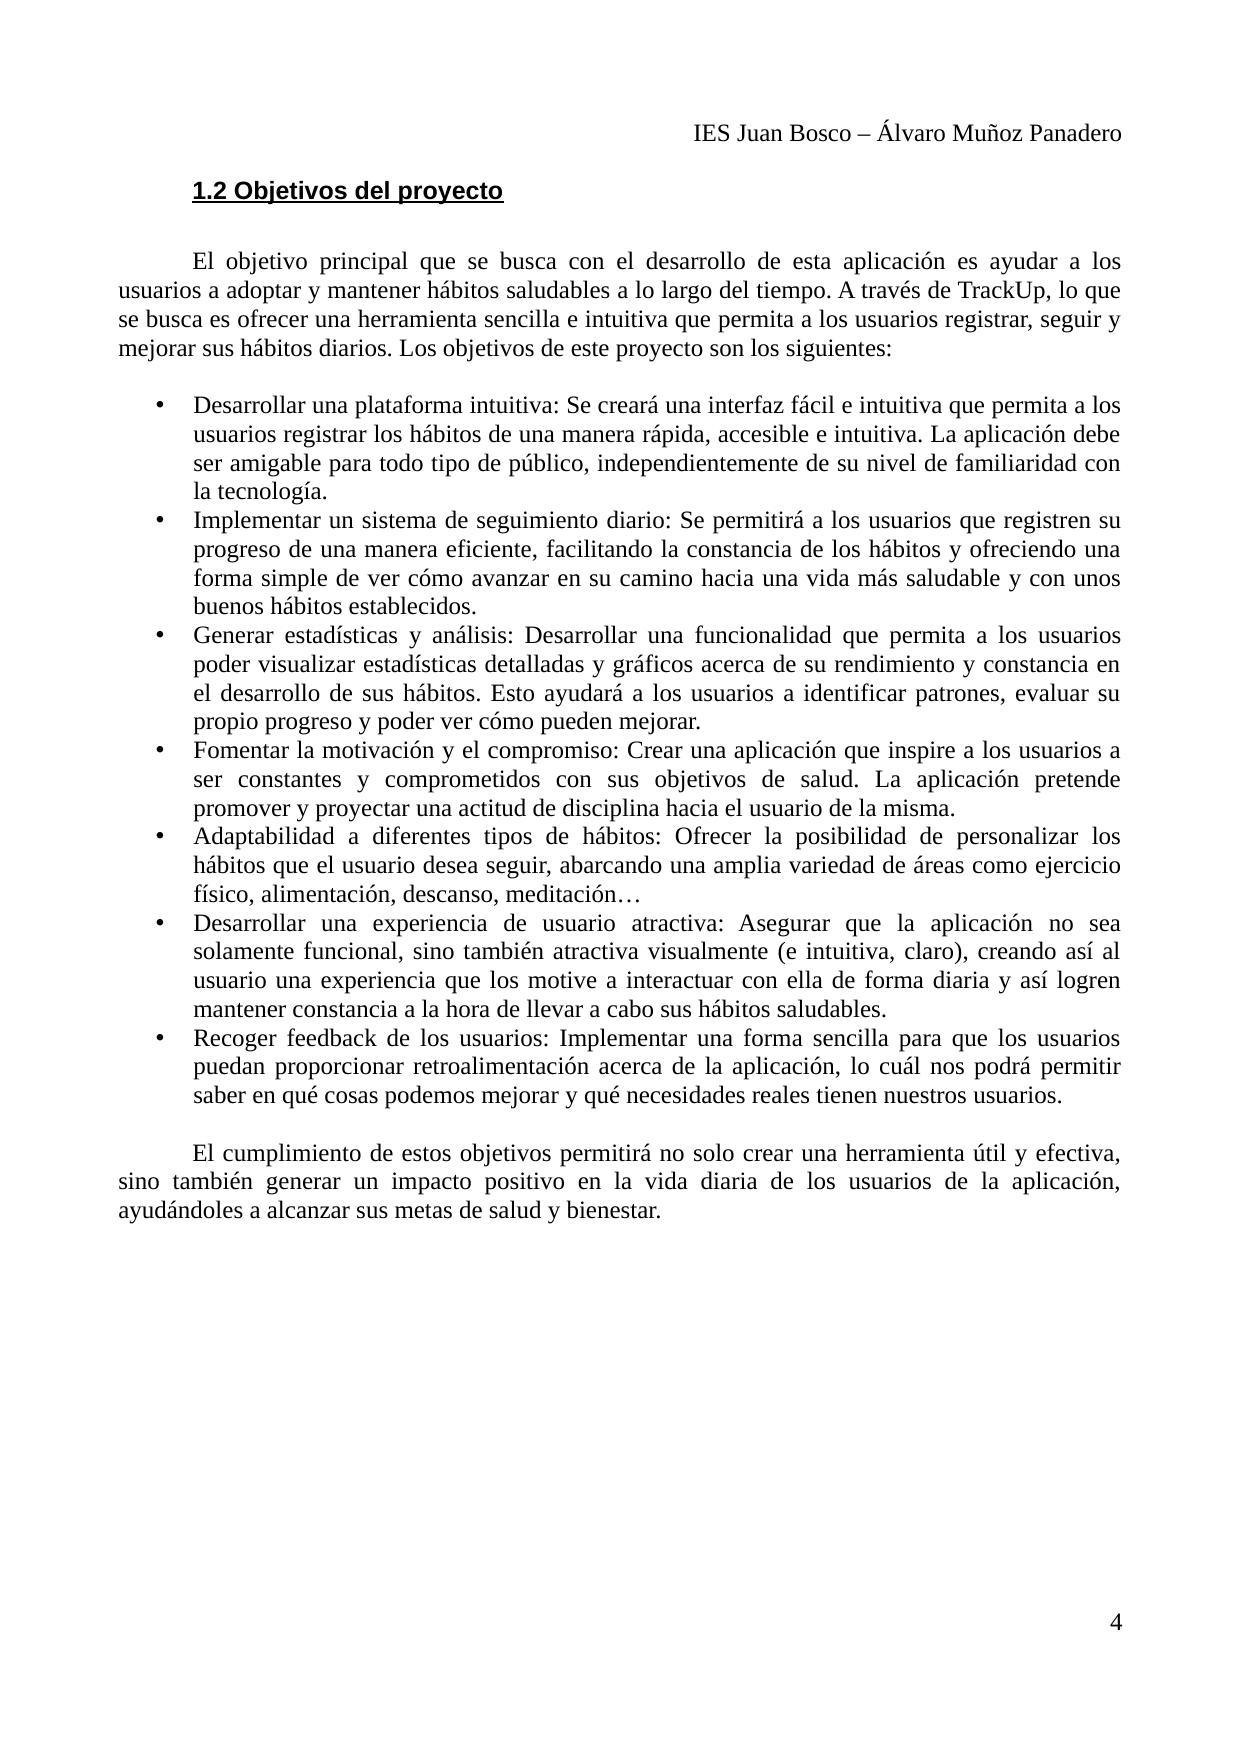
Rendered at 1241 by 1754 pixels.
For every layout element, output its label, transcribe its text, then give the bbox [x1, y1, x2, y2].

list Recoger feedback de los usuarios: Implementar una forma sencilla para que los usuarios puedan proporcionar retroalimentación acerca de la aplicación, lo cuál nos podrá permitir saber en qué cosas podemos mejorar y qué necesidades reales tienen nuestros usuarios. [156, 1023, 1122, 1109]
text El objetivo principal que se busca con el desarrollo de esta aplicación es ayudar a los usuarios a adoptar y mantener hábitos saludables a lo largo del tiempo. A través de TrackUp, lo que se busca es ofrecer una herramienta sencilla e intuitiva que permita a los usuarios registrar, seguir y mejorar sus hábitos diarios. Los objetivos de este proyecto son los siguientes: [118, 246, 1122, 361]
list Generar estadísticas y análisis: Desarrollar una funcionalidad que permita a los usuarios poder visualizar estadísticas detalladas y gráficos acerca de su rendimiento y constancia en el desarrollo de sus hábitos. Esto ayudará a los usuarios a identificar patrones, evaluar su propio progreso y poder ver cómo pueden mejorar. [156, 620, 1122, 735]
list Desarrollar una experiencia de usuario atractiva: Asegurar que la aplicación no sea solamente funcional, sino también atractiva visualmente (e intuitiva, claro), creando así al usuario una experiencia que los motive a interactuar con ella de forma diaria y así logren mantener constancia a la hora de llevar a cabo sus hábitos saludables. [156, 908, 1122, 1023]
list Fomentar la motivación y el compromiso: Crear una aplicación que inspire a los usuarios a ser constantes y comprometidos con sus objetivos de salud. La aplicación pretende promover y proyectar una actitud de disciplina hacia el usuario de la misma. [156, 735, 1122, 821]
list Adaptabilidad a diferentes tipos de hábitos: Ofrecer la posibilidad de personalizar los hábitos que el usuario desea seguir, abarcando una amplia variedad de áreas como ejercicio físico, alimentación, descanso, meditación… [156, 821, 1122, 908]
list Implementar un sistema de seguimiento diario: Se permitirá a los usuarios que registren su progreso de una manera eficiente, facilitando la constancia de los hábitos y ofreciendo una forma simple de ver cómo avanzar en su camino hacia una vida más saludable y con unos buenos hábitos establecidos. [156, 505, 1122, 620]
text El cumplimiento de estos objetivos permitirá no solo crear una herramienta útil y efectiva, sino también generar un impacto positivo en la vida diaria de los usuarios de la aplicación, ayudándoles a alcanzar sus metas de salud y bienestar. [118, 1138, 1122, 1224]
list Desarrollar una plataforma intuitiva: Se creará una interfaz fácil e intuitiva que permita a los usuarios registrar los hábitos de una manera rápida, accesible e intuitiva. La aplicación debe ser amigable para todo tipo de público, independientemente de su nivel de familiaridad con la tecnología. [156, 390, 1122, 505]
subtitle 1.2 Objetivos del proyecto [118, 176, 1122, 205]
